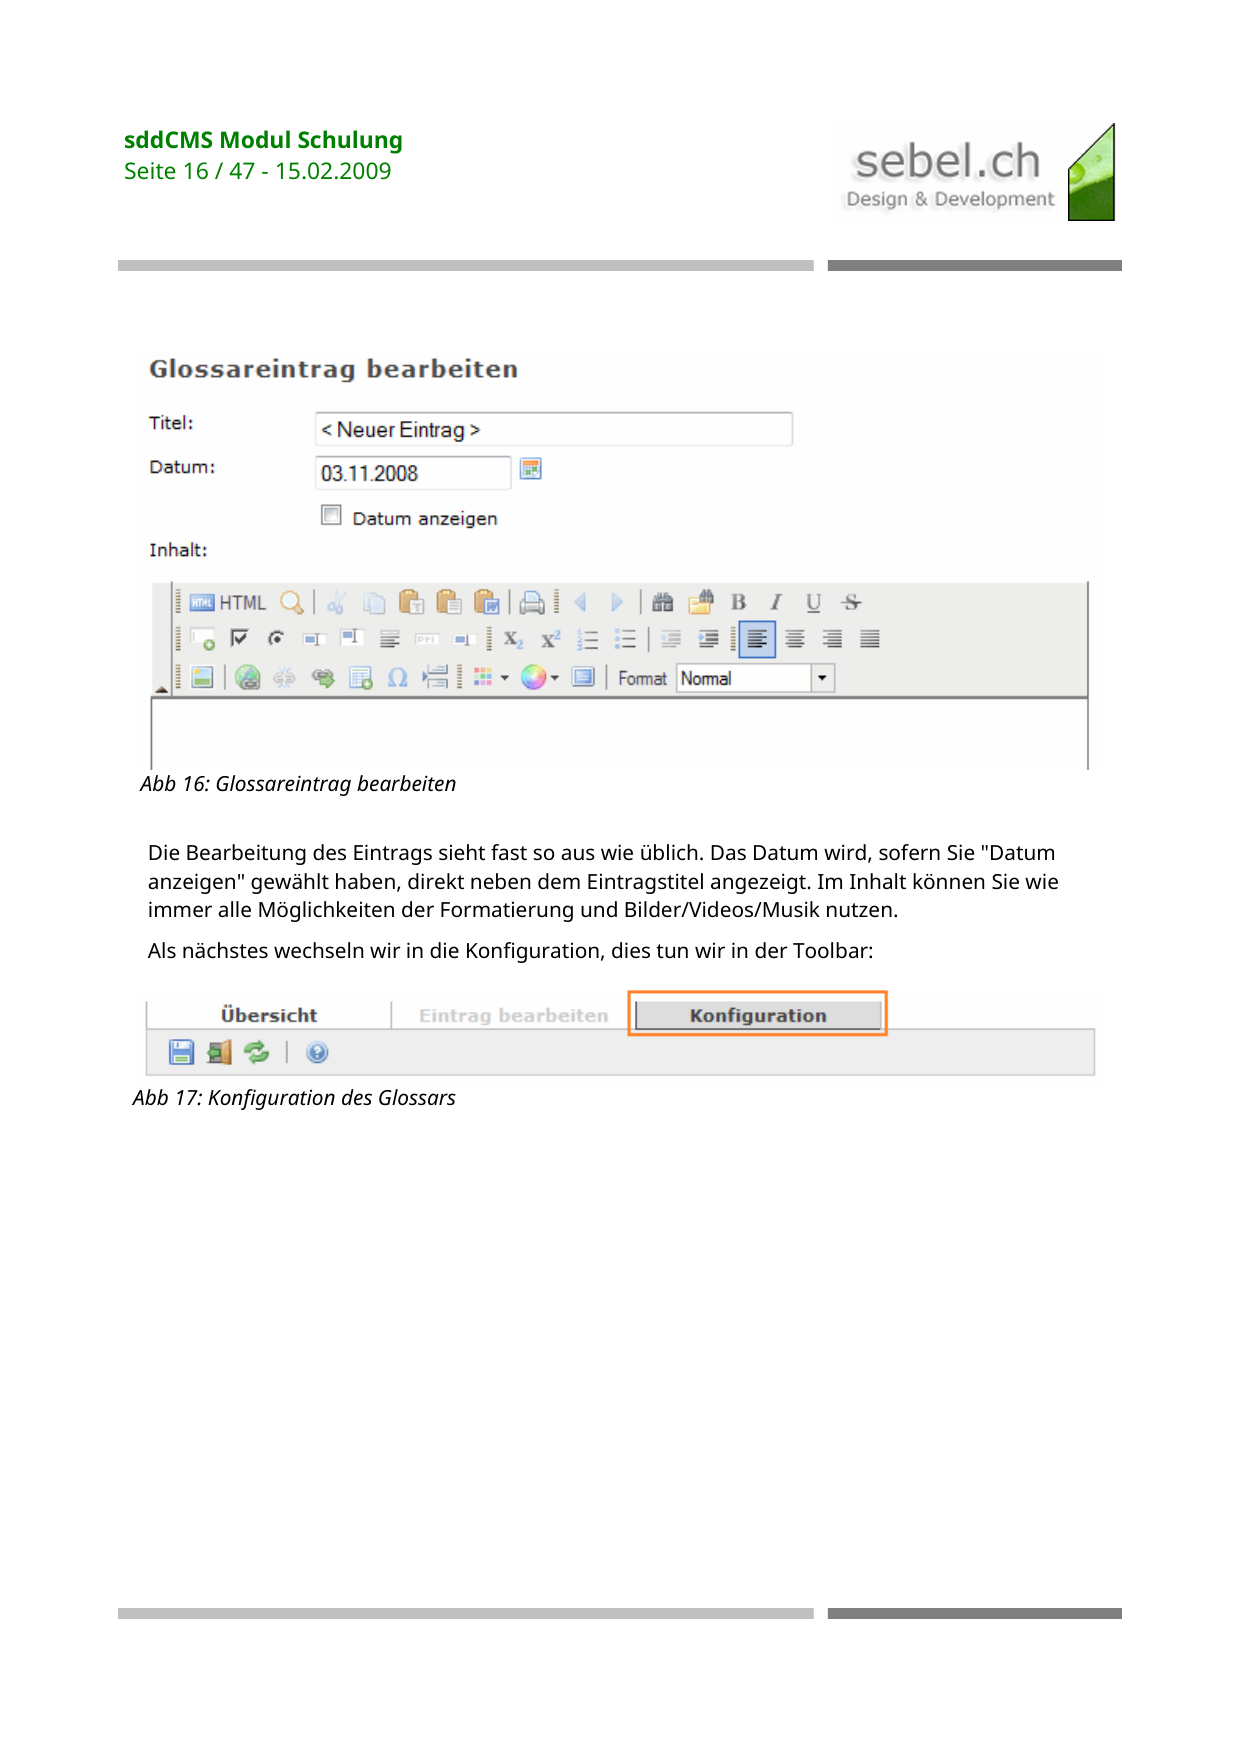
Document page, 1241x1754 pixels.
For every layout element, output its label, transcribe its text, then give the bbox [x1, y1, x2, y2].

picture [118, 260, 1122, 271]
text Abb 17: Konfiguration des Glossars [133, 1084, 1107, 1112]
picture [132, 990, 1108, 1084]
text Die Bearbeitung des Eintrags sieht fast so aus wie üblich. Das Datum wird, sofern Sie "Datum anzeigen" gewählt haben, direkt neben dem Eintragstitel angezeigt. Im Inhalt können Sie wie immer alle Möglichkeiten der Formatierung und Bilder/Videos/Musik nutzen. [148, 838, 1122, 924]
picture [118, 1608, 1122, 1619]
picture [140, 352, 1100, 770]
text Abb 16: Glossareintrag bearbeiten [140, 770, 1100, 798]
text Als nächstes wechseln wir in die Konfiguration, dies tun wir in der Toolbar: [148, 936, 1122, 965]
